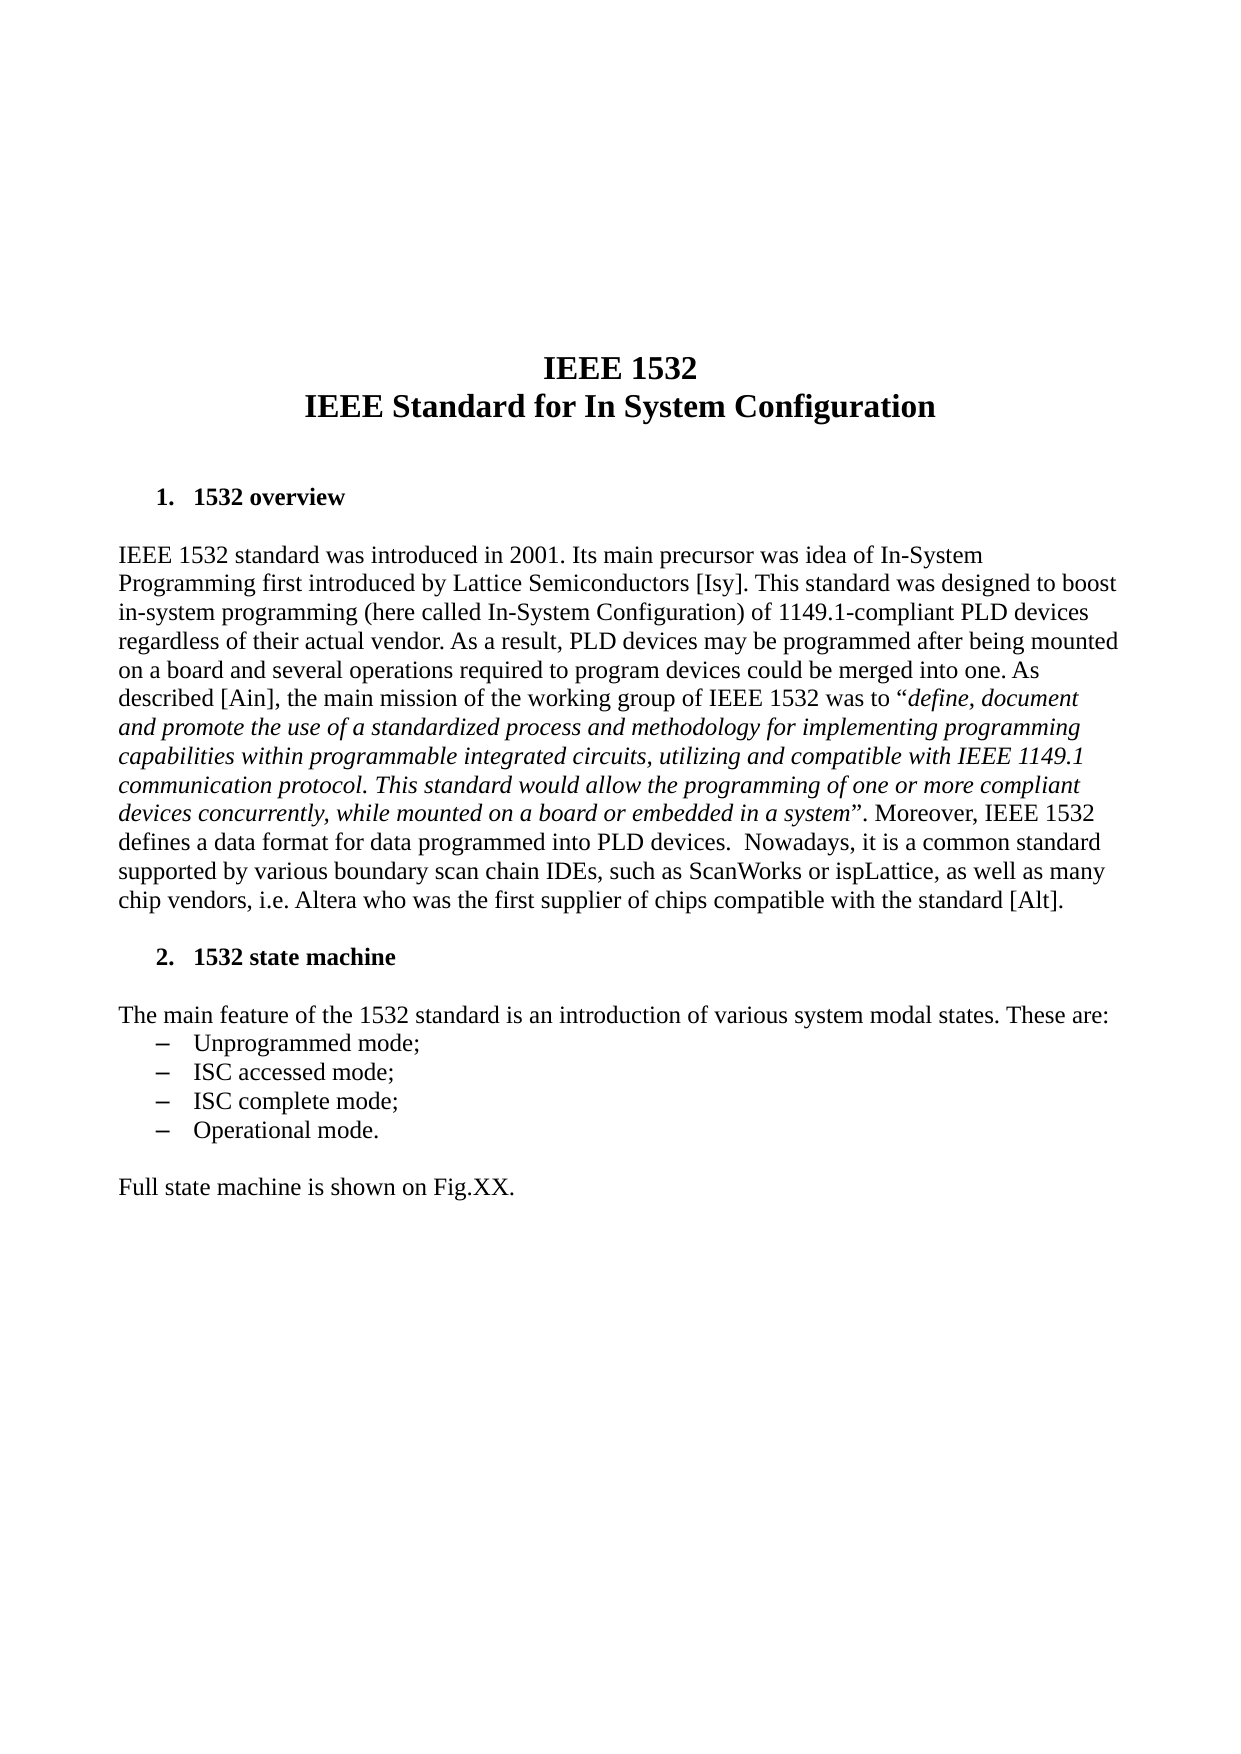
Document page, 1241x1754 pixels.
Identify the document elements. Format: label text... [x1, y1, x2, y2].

list ISC accessed mode; [156, 1057, 1122, 1086]
list 1532 state machine [156, 942, 1122, 971]
text The main feature of the 1532 standard is an introduction of various system modal states. These are: [118, 1000, 1122, 1028]
list Operational mode. [156, 1115, 1122, 1143]
list ISC complete mode; [156, 1086, 1122, 1115]
text IEEE 1532 [118, 348, 1122, 386]
list Unprogrammed mode; [156, 1028, 1122, 1057]
text Full state machine is shown on Fig.XX. [118, 1172, 1122, 1201]
text IEEE Standard for In System Configuration [118, 386, 1122, 425]
list 1532 overview [156, 482, 1122, 511]
text IEEE 1532 standard was introduced in 2001. Its main precursor was idea of In-System Programming first introduced by Lattice Semiconductors [Isy]. This standard was designed to boost in-system programming (here called In-System Configuration) of 1149.1-compliant PLD devices regardless of their actual vendor. As a result, PLD devices may be programmed after being mounted on a board and several operations required to program devices could be merged into one. As described [Ain], the main mission of the working group of IEEE 1532 was to “define, document and promote the use of a standardized process and methodology for implementing programming capabilities within programmable integrated circuits, utilizing and compatible with IEEE 1149.1 communication protocol. This standard would allow the programming of one or more compliant devices concurrently, while mounted on a board or embedded in a system”. Moreover, IEEE 1532 defines a data format for data programmed into PLD devices. Nowadays, it is a common standard supported by various boundary scan chain IDEs, such as ScanWorks or ispLattice, as well as many chip vendors, i.e. Altera who was the first supplier of chips compatible with the standard [Alt]. [118, 540, 1122, 913]
